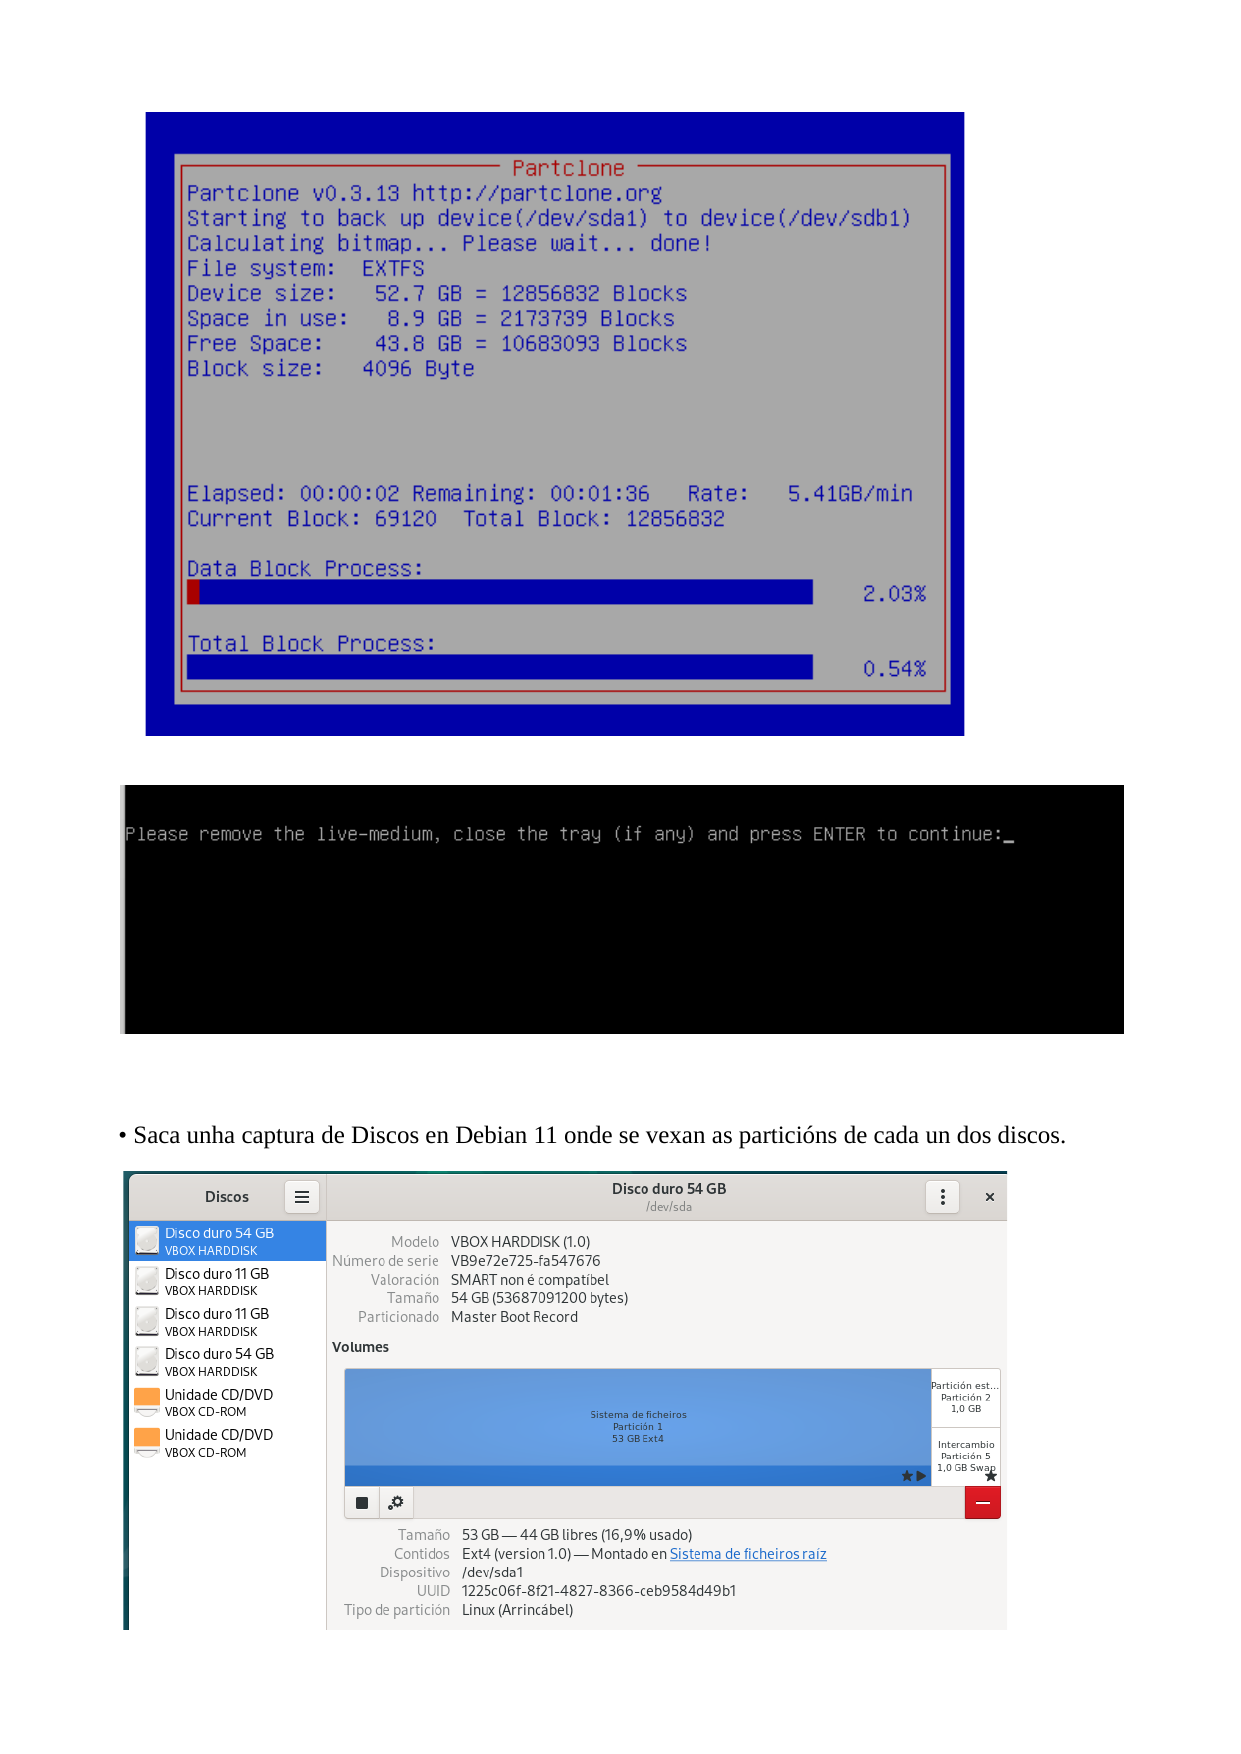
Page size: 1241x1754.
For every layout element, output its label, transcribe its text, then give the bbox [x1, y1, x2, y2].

picture [145, 112, 965, 736]
text • Saca unha captura de Discos en Debian 11 onde se vexan as particións de cada un dos discos. [118, 1120, 1122, 1149]
picture [123, 1171, 1008, 1630]
picture [120, 785, 1124, 1034]
